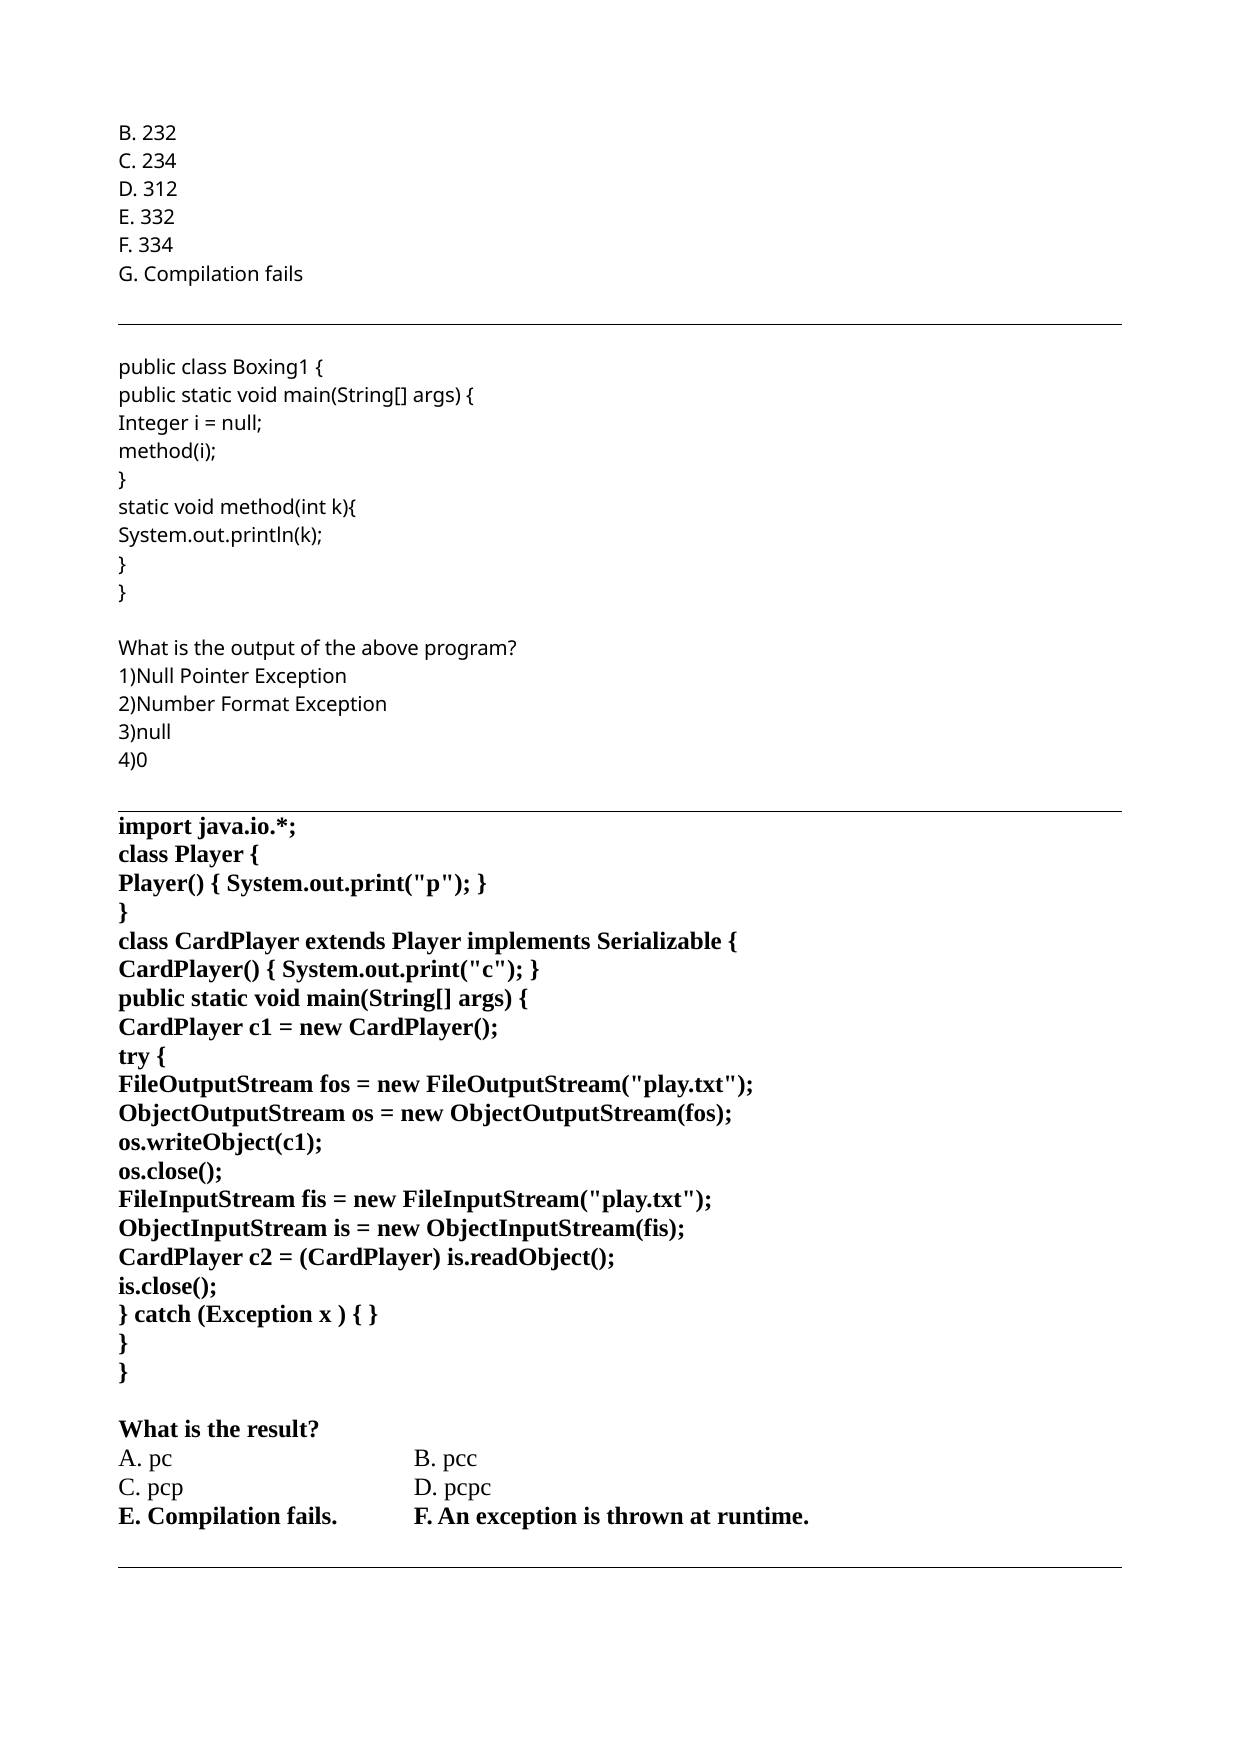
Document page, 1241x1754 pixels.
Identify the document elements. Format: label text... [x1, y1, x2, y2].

text import java.io.*; [118, 812, 1122, 839]
text class Player { [118, 839, 1122, 868]
text public class Boxing1 { public static void main(String[] args) { Integer i = null; method(i); } static void method(int k){ System.out.println(k); } } What is the output of the above program? 1)Null Pointer Exception 2)Number Format Exception 3)null 4)0 [118, 352, 1122, 774]
text CardPlayer c2 = (CardPlayer) is.readObject(); [118, 1242, 1122, 1271]
text A. pc B. pcc [118, 1443, 1122, 1472]
text try { [118, 1041, 1122, 1069]
text C. pcp D. pcpc [118, 1472, 1122, 1501]
text B. 232 C. 234 D. 312 E. 332 F. 334 G. Compilation fails [118, 118, 1122, 287]
text ObjectOutputStream os = new ObjectOutputStream(fos); [118, 1098, 1122, 1127]
text ObjectInputStream is = new ObjectInputStream(fis); [118, 1213, 1122, 1242]
text public static void main(String[] args) { [118, 983, 1122, 1012]
text CardPlayer c1 = new CardPlayer(); [118, 1012, 1122, 1041]
text is.close(); [118, 1271, 1122, 1299]
text os.close(); [118, 1156, 1122, 1184]
text Player() { System.out.print("p"); } [118, 868, 1122, 897]
text E. Compilation fails. F. An exception is thrown at runtime. [118, 1501, 1122, 1529]
text os.writeObject(c1); [118, 1127, 1122, 1156]
text CardPlayer() { System.out.print("c"); } [118, 954, 1122, 983]
text What is the result? [118, 1414, 1122, 1443]
text } [118, 897, 1122, 926]
text FileInputStream fis = new FileInputStream("play.txt"); [118, 1184, 1122, 1213]
text } [118, 1328, 1122, 1357]
text class CardPlayer extends Player implements Serializable { [118, 926, 1122, 954]
text FileOutputStream fos = new FileOutputStream("play.txt"); [118, 1069, 1122, 1098]
text } catch (Exception x ) { } [118, 1299, 1122, 1328]
text } [118, 1357, 1122, 1386]
